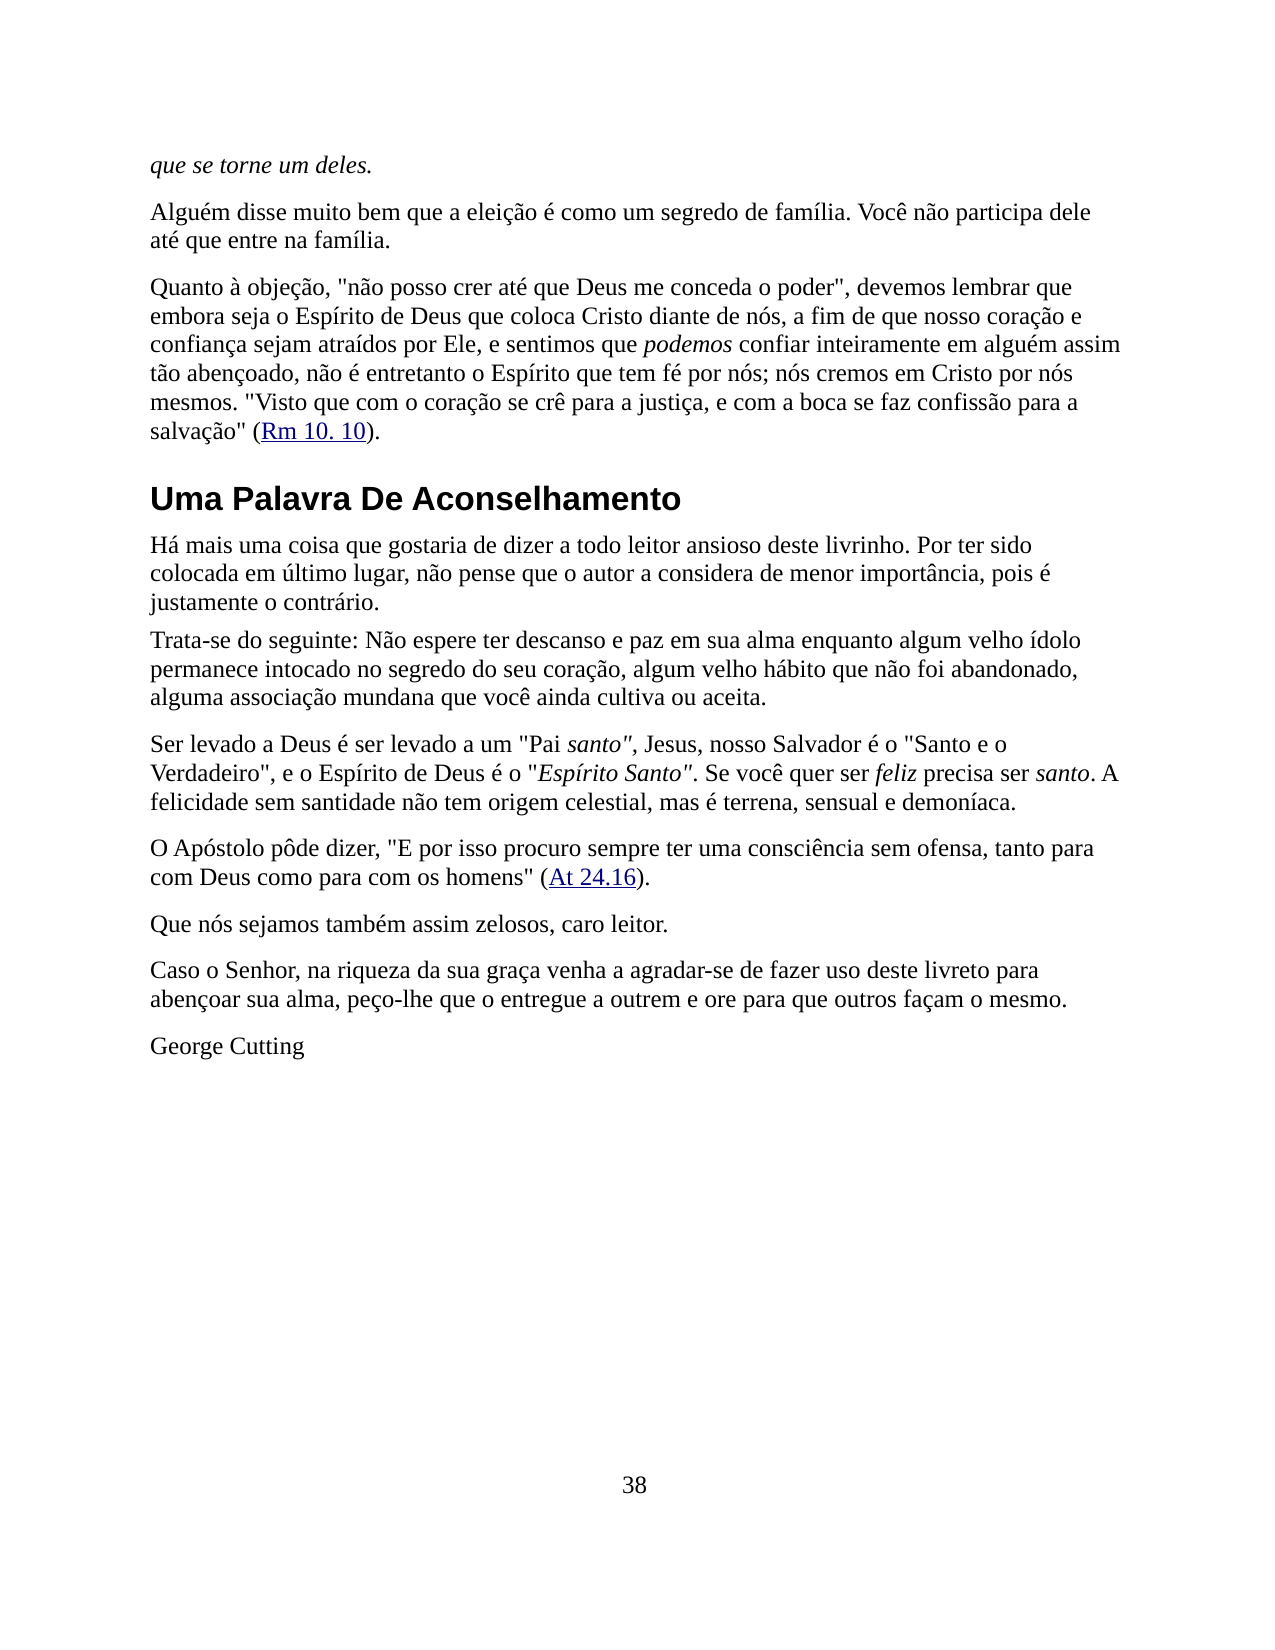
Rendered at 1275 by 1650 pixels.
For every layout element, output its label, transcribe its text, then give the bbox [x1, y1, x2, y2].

text Ser levado a Deus é ser levado a um "Pai santo", Jesus, nosso Salvador é o "Santo e o Verdadeiro", e o Espírito de Deus é o "Espírito Santo". Se você quer ser feliz precisa ser santo. A felicidade sem santidade não tem origem celestial, mas é terrena, sensual e demoníaca. [150, 729, 1125, 815]
text que se torne um deles. [150, 150, 1125, 179]
text Quanto à objeção, "não posso crer até que Deus me conceda o poder", devemos lembrar que embora seja o Espírito de Deus que coloca Cristo diante de nós, a fim de que nosso coração e confiança sejam atraídos por Ele, e sentimos que podemos confiar inteiramente em alguém assim tão abençoado, não é entretanto o Espírito que tem fé por nós; nós cremos em Cristo por nós mesmos. "Visto que com o coração se crê para a justiça, e com a boca se faz confissão para a salvação" (Rm 10. 10). [150, 272, 1125, 444]
text Trata-se do seguinte: Não espere ter descanso e paz em sua alma enquanto algum velho ídolo permanece intocado no segredo do seu coração, algum velho hábito que não foi abandonado, alguma associação mundana que você ainda cultiva ou aceita. [150, 625, 1125, 711]
subtitle Uma Palavra De Aconselhamento [150, 478, 1125, 517]
text Que nós sejamos também assim zelosos, caro leitor. [150, 909, 1125, 937]
text Caso o Senhor, na riqueza da sua graça venha a agradar-se de fazer uso deste livreto para abençoar sua alma, peço-lhe que o entregue a outrem e ore para que outros façam o mesmo. [150, 955, 1125, 1013]
text George Cutting [150, 1031, 1125, 1059]
text Alguém disse muito bem que a eleição é como um segredo de família. Você não participa dele até que entre na família. [150, 197, 1125, 254]
text Há mais uma coisa que gostaria de dizer a todo leitor ansioso deste livrinho. Por ter sido colocada em último lugar, não pense que o autor a considera de menor importância, pois é justamente o contrário. [150, 530, 1125, 616]
text O Apóstolo pôde dizer, "E por isso procuro sempre ter uma consciência sem ofensa, tanto para com Deus como para com os homens" (At 24.16). [150, 833, 1125, 891]
